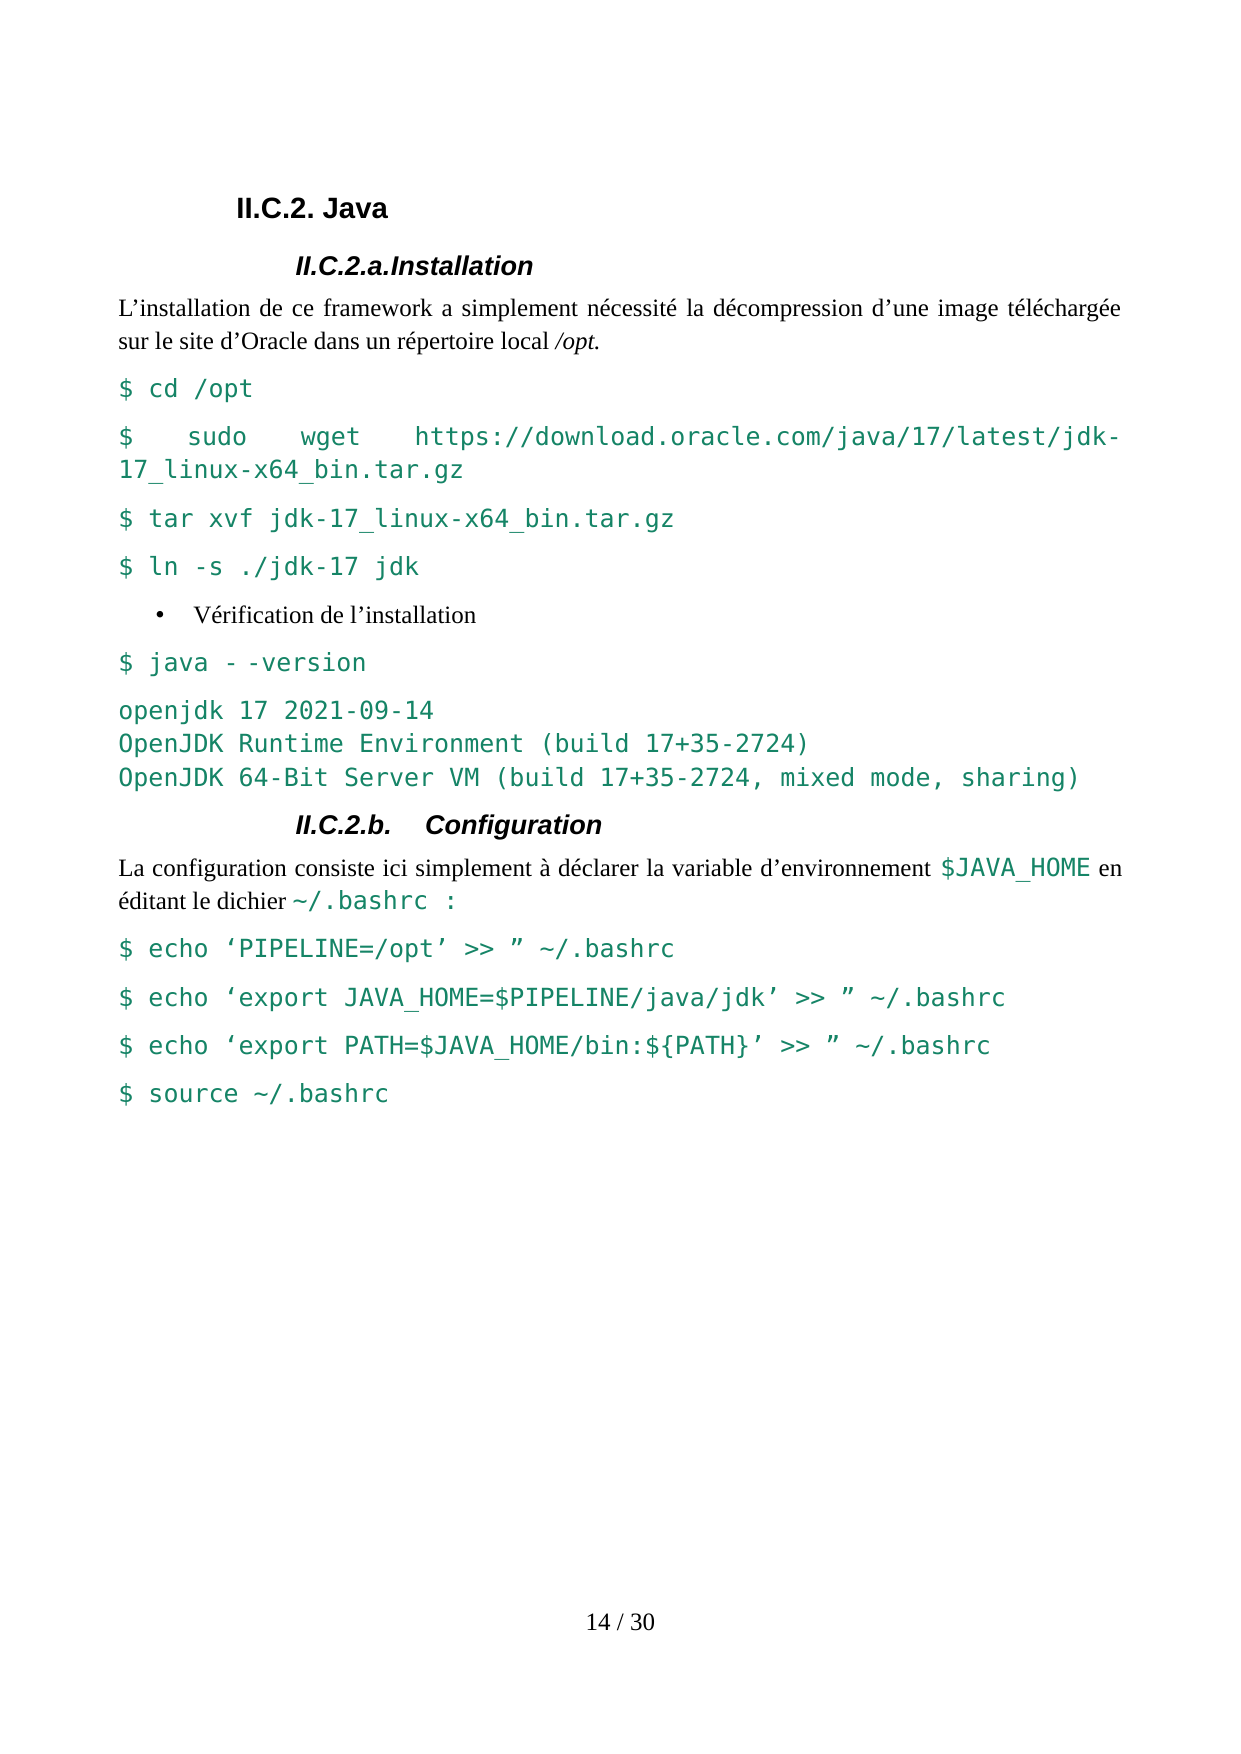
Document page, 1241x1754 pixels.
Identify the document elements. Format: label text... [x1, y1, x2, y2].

subtitle Installation [118, 250, 1122, 281]
text La configuration consiste ici simplement à déclarer la variable d’environnement $JAVA_HOME en éditant le dichier ~/.bashrc : [118, 853, 1122, 916]
text openjdk 17 2021-09-14 [118, 696, 1122, 725]
text $ java - -version [118, 648, 1122, 677]
text $ echo ‘export PATH=$JAVA_HOME/bin:${PATH}’ >> ” ~/.bashrc [118, 1031, 1122, 1060]
text $ source ~/.bashrc [118, 1079, 1122, 1108]
text $ tar xvf jdk-17_linux-x64_bin.tar.gz [118, 504, 1122, 533]
text $ ln -s ./jdk-17 jdk [118, 552, 1122, 581]
text $ cd /opt [118, 374, 1122, 403]
subtitle Configuration [118, 809, 1122, 840]
subtitle Java [118, 191, 1122, 225]
text $ echo ‘export JAVA_HOME=$PIPELINE/java/jdk’ >> ” ~/.bashrc [118, 983, 1122, 1012]
text OpenJDK Runtime Environment (build 17+35-2724) [118, 729, 1122, 758]
text $ sudo wget https://download.oracle.com/java/17/latest/jdk-17_linux-x64_bin.tar.gz [118, 422, 1122, 485]
text OpenJDK 64-Bit Server VM (build 17+35-2724, mixed mode, sharing) [118, 763, 1122, 792]
text $ echo ‘PIPELINE=/opt’ >> ” ~/.bashrc [118, 934, 1122, 964]
list Vérification de l’installation [156, 600, 1122, 629]
text L’installation de ce framework a simplement nécessité la décompression d’une image téléchargée sur le site d’Oracle dans un répertoire local /opt. [118, 293, 1122, 355]
